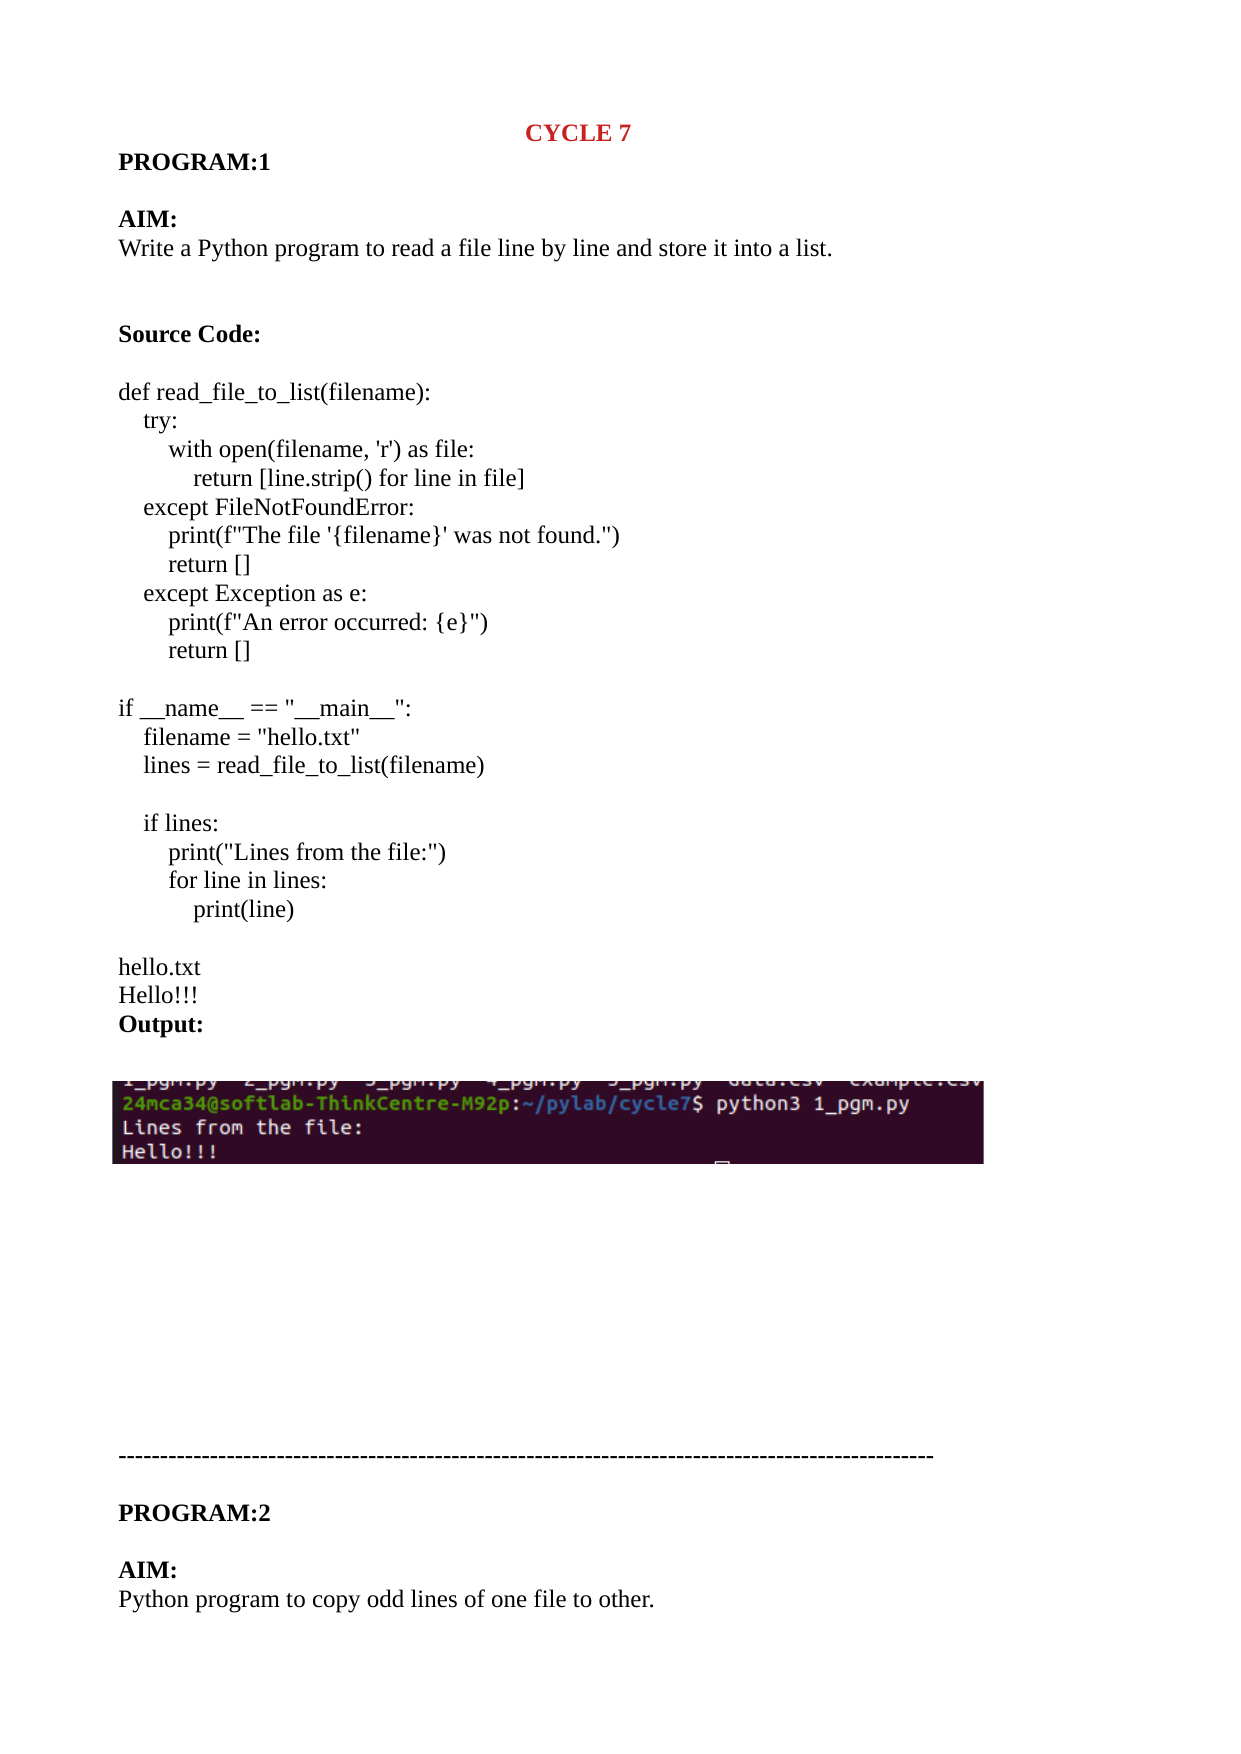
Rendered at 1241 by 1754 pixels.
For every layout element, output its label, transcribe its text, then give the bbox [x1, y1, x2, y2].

text try: [118, 406, 1122, 434]
text return [line.strip() for line in file] [118, 463, 1122, 492]
text Hello!!! [118, 981, 1122, 1009]
text hello.txt [118, 952, 1122, 981]
text return [] [118, 549, 1122, 578]
text print(f"The file '{filename}' was not found.") [118, 521, 1122, 549]
text with open(filename, 'r') as file: [118, 434, 1122, 463]
text CYCLE 7 [118, 118, 1122, 147]
text if __name__ == "__main__": [118, 693, 1122, 722]
text except FileNotFoundError: [118, 492, 1122, 521]
picture [112, 1152, 389, 1164]
text for line in lines: [118, 866, 1122, 894]
text Source Code: [118, 319, 1122, 348]
text def read_file_to_list(filename): [118, 377, 1122, 406]
text print(line) [118, 894, 1122, 923]
text AIM: [118, 1556, 1122, 1584]
text Output: [118, 1009, 1122, 1038]
text print(f"An error occurred: {e}") [118, 607, 1122, 636]
text except Exception as e: [118, 578, 1122, 607]
text print("Lines from the file:") [118, 837, 1122, 866]
text lines = read_file_to_list(filename) [118, 751, 1122, 779]
text return [] [118, 636, 1122, 664]
text if lines: [118, 808, 1122, 837]
text PROGRAM:1 [118, 147, 1122, 176]
text AIM: [118, 204, 1122, 233]
text Python program to copy odd lines of one file to other. [118, 1584, 1122, 1613]
text -------------------------------------------------------------------------------------------------- [118, 1441, 1122, 1469]
text PROGRAM:2 [118, 1498, 1122, 1527]
text filename = "hello.txt" [118, 722, 1122, 751]
text Write a Python program to read a file line by line and store it into a list. [118, 233, 1122, 262]
